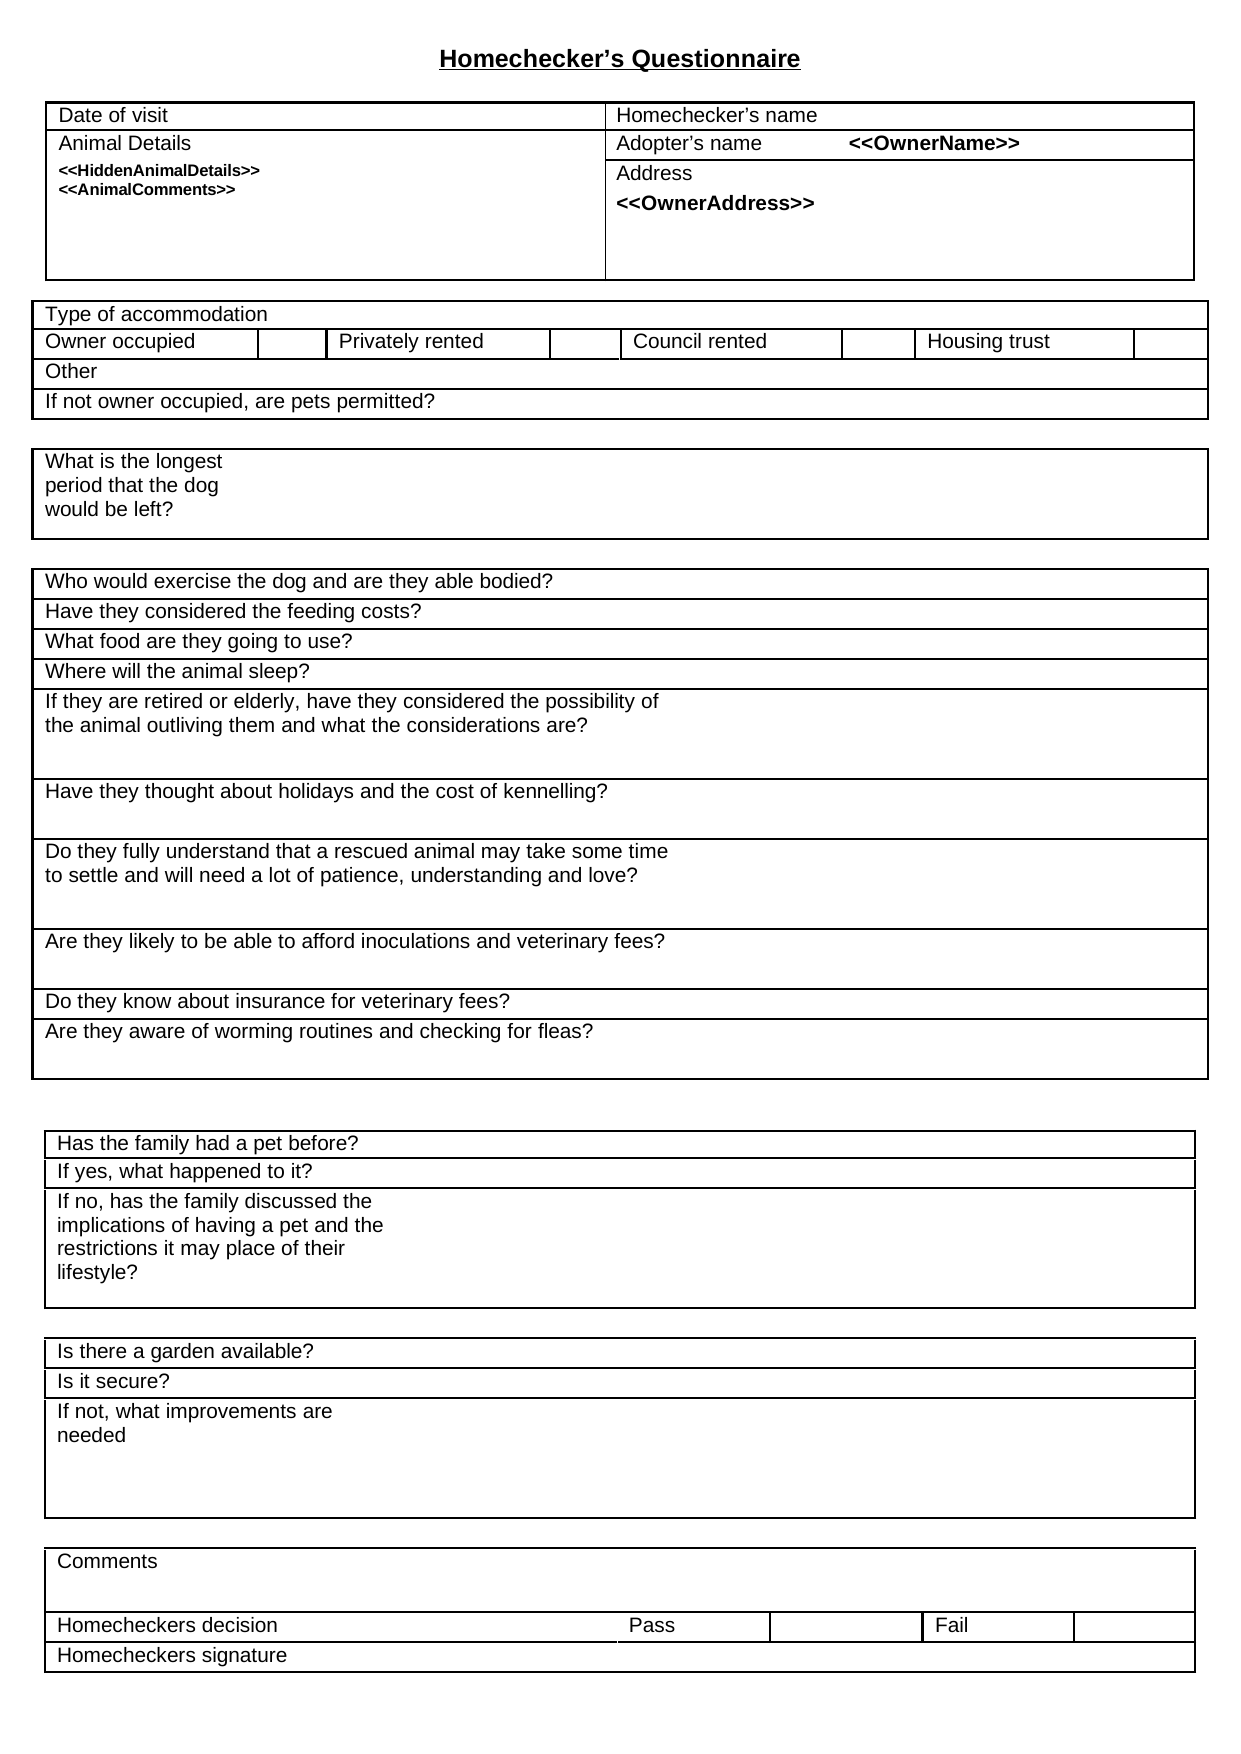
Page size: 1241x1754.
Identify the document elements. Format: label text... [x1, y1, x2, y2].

table_cell Is it secure? [46, 1370, 378, 1397]
table_cell Is there a garden available? [46, 1340, 378, 1367]
table_header Type of accommodation [34, 302, 1207, 328]
table_cell Adopter’s name [606, 131, 837, 159]
table_cell Pass [618, 1613, 769, 1641]
table_cell [680, 630, 1207, 658]
table_cell [680, 600, 1207, 628]
table_cell Owner occupied [34, 330, 257, 358]
table_cell [44, 1520, 1196, 1547]
table_cell Comments [46, 1550, 1194, 1611]
table_cell Are they likely to be able to afford inoculations and veterinary fees? [34, 930, 680, 988]
table_header Homechecker’s name [606, 104, 837, 129]
table_cell [1135, 330, 1207, 358]
table_cell If no, has the family discussed the implications of having a pet and the restrictions it may place of their lifestyle? [46, 1190, 438, 1307]
table_cell [843, 330, 914, 358]
table_cell Other [34, 360, 1207, 388]
table_cell What food are they going to use? [34, 630, 680, 658]
table_cell <<HiddenAnimalDetails>> <<AnimalComments>> [47, 161, 605, 279]
table_cell Who would exercise the dog and are they able bodied? [34, 570, 680, 598]
table_cell <<OwnerName>> [837, 131, 1193, 159]
table_cell [438, 1190, 1194, 1307]
table_header Date of visit [47, 104, 205, 129]
table_header Address [606, 161, 1193, 191]
table_cell Do they know about insurance for veterinary fees? [34, 990, 680, 1018]
table_header [205, 104, 605, 129]
table_cell If yes, what happened to it? [46, 1160, 438, 1187]
table_cell [378, 1400, 1194, 1517]
table_cell [259, 330, 325, 358]
table_cell Are they aware of worming routines and checking for fleas? [34, 1020, 680, 1078]
table_cell Where will the animal sleep? [34, 660, 680, 688]
table_cell Have they considered the feeding costs? [34, 600, 680, 628]
table_cell If not owner occupied, are pets permitted? [34, 390, 525, 418]
table_cell [31, 420, 1209, 448]
table_cell <<OwnerAddress>> [606, 191, 1193, 279]
table_cell Housing trust [916, 330, 1133, 358]
table_cell Privately rented [328, 330, 549, 358]
table_cell [680, 570, 1207, 598]
table_cell [771, 1613, 921, 1641]
table_cell [378, 1340, 1194, 1367]
table_cell [680, 990, 1207, 1018]
table_cell [680, 930, 1207, 988]
table_cell Do they fully understand that a rescued animal may take some time to settle and will need a lot of patience, understanding and love? [34, 840, 680, 928]
table_header Has the family had a pet before? [46, 1132, 438, 1157]
table_cell Have they thought about holidays and the cost of kennelling? [34, 780, 680, 838]
table_cell Fail [924, 1613, 1073, 1641]
table_header [837, 104, 1193, 129]
table_cell [680, 660, 1207, 688]
table_cell What is the longest period that the dog would be left? [34, 450, 275, 538]
table_cell If they are retired or elderly, have they considered the possibility of the animal outliving them and what the considerations are? [34, 690, 680, 778]
table_cell [680, 840, 1207, 928]
text Homechecker’s Questionnaire [45, 45, 1195, 73]
table_cell [378, 1370, 1194, 1397]
table_cell [680, 1020, 1207, 1078]
table_cell [438, 1160, 1194, 1187]
table_cell [680, 780, 1207, 838]
table_header [438, 1132, 1194, 1157]
table_cell [44, 1310, 1196, 1337]
table_cell Animal Details [47, 131, 605, 161]
table_cell [525, 390, 1207, 418]
table_cell [680, 690, 1207, 778]
table_cell [551, 330, 619, 358]
table_cell [1075, 1613, 1194, 1641]
table_cell Council rented [622, 330, 841, 358]
table_cell Homecheckers decision [46, 1613, 617, 1641]
table_cell [31, 540, 1209, 568]
table_cell If not, what improvements are needed [46, 1400, 378, 1517]
table_cell Homecheckers signature [46, 1643, 1194, 1671]
table_cell [275, 450, 1207, 538]
